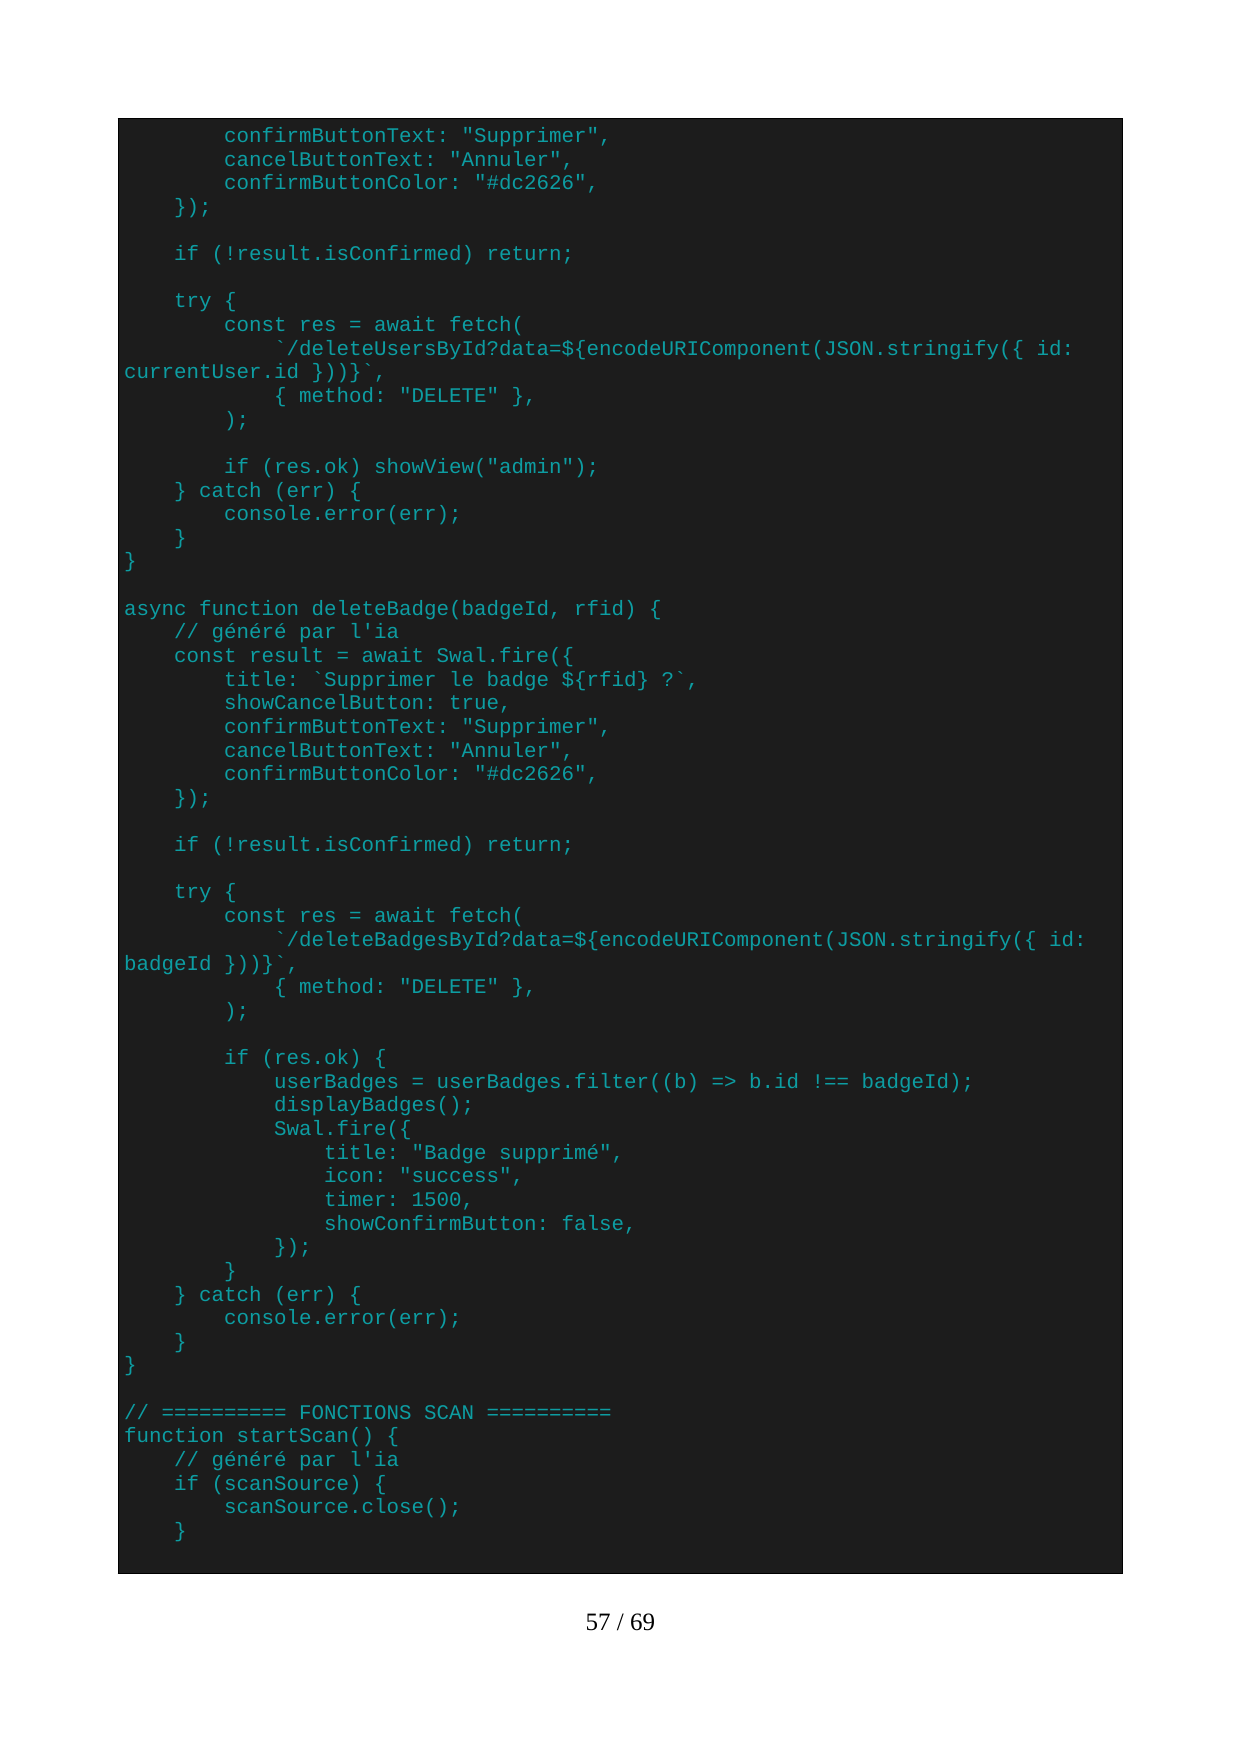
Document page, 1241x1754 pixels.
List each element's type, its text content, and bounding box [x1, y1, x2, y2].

table_header confirmButtonText: "Supprimer", cancelButtonText: "Annuler", confirmButtonColor: "#dc2626", }); if (!result.isConfirmed) return; try { const res = await fetch( `/deleteUsersById?data=${encodeURIComponent(JSON.stringify({ id: currentUser.id }))}`, { method: "DELETE" }, ); if (res.ok) showView("admin"); } catch (err) { console.error(err); } } async function deleteBadge(badgeId, rfid) { // généré par l'ia const result = await Swal.fire({ title: `Supprimer le badge ${rfid} ?`, showCancelButton: true, confirmButtonText: "Supprimer", cancelButtonText: "Annuler", confirmButtonColor: "#dc2626", }); if (!result.isConfirmed) return; try { const res = await fetch( `/deleteBadgesById?data=${encodeURIComponent(JSON.stringify({ id: badgeId }))}`, { method: "DELETE" }, ); if (res.ok) { userBadges = userBadges.filter((b) => b.id !== badgeId); displayBadges(); Swal.fire({ title: "Badge supprimé", icon: "success", timer: 1500, showConfirmButton: false, }); } } catch (err) { console.error(err); } } // ========== FONCTIONS SCAN ========== function startScan() { // généré par l'ia if (scanSource) { scanSource.close(); } [119, 119, 1122, 1573]
